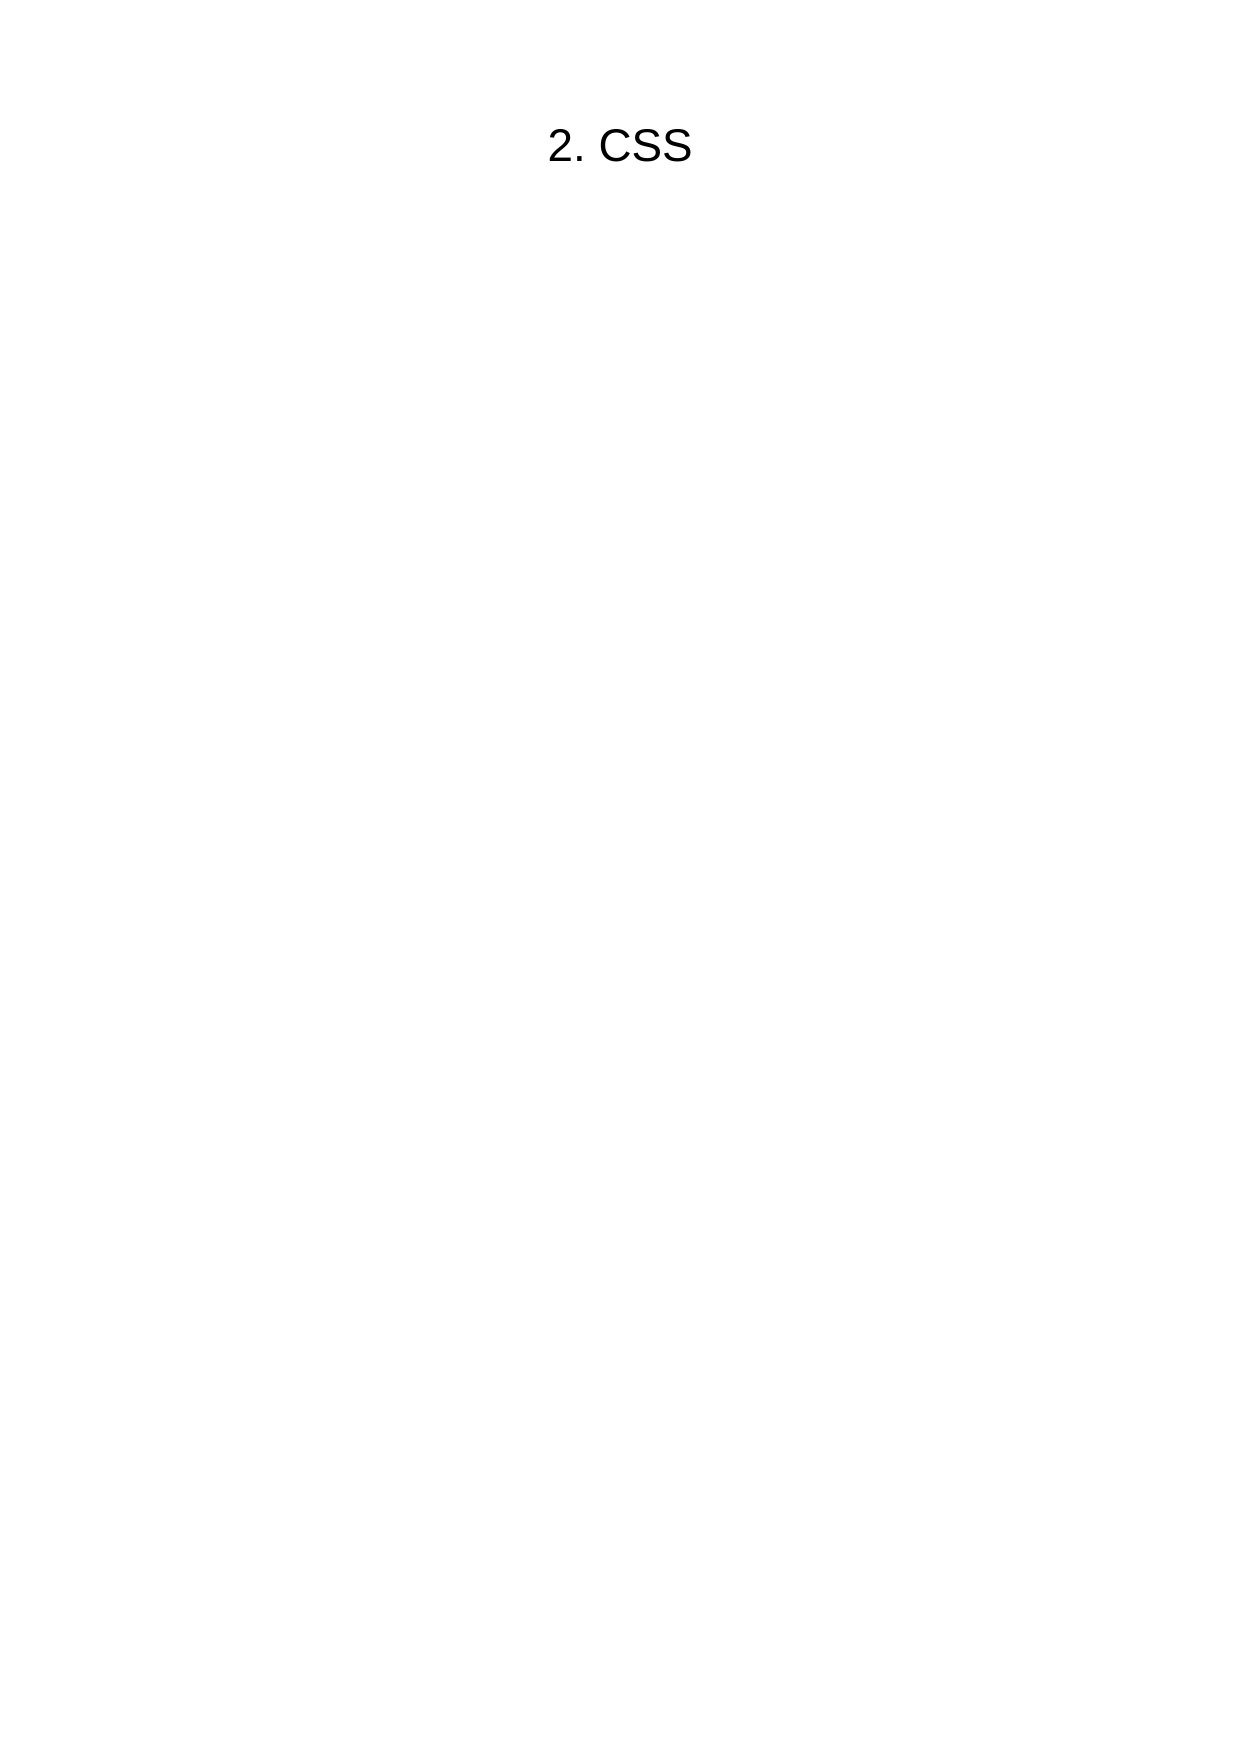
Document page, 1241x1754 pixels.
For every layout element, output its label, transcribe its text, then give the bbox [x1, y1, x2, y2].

text 2. CSS [118, 118, 1122, 171]
